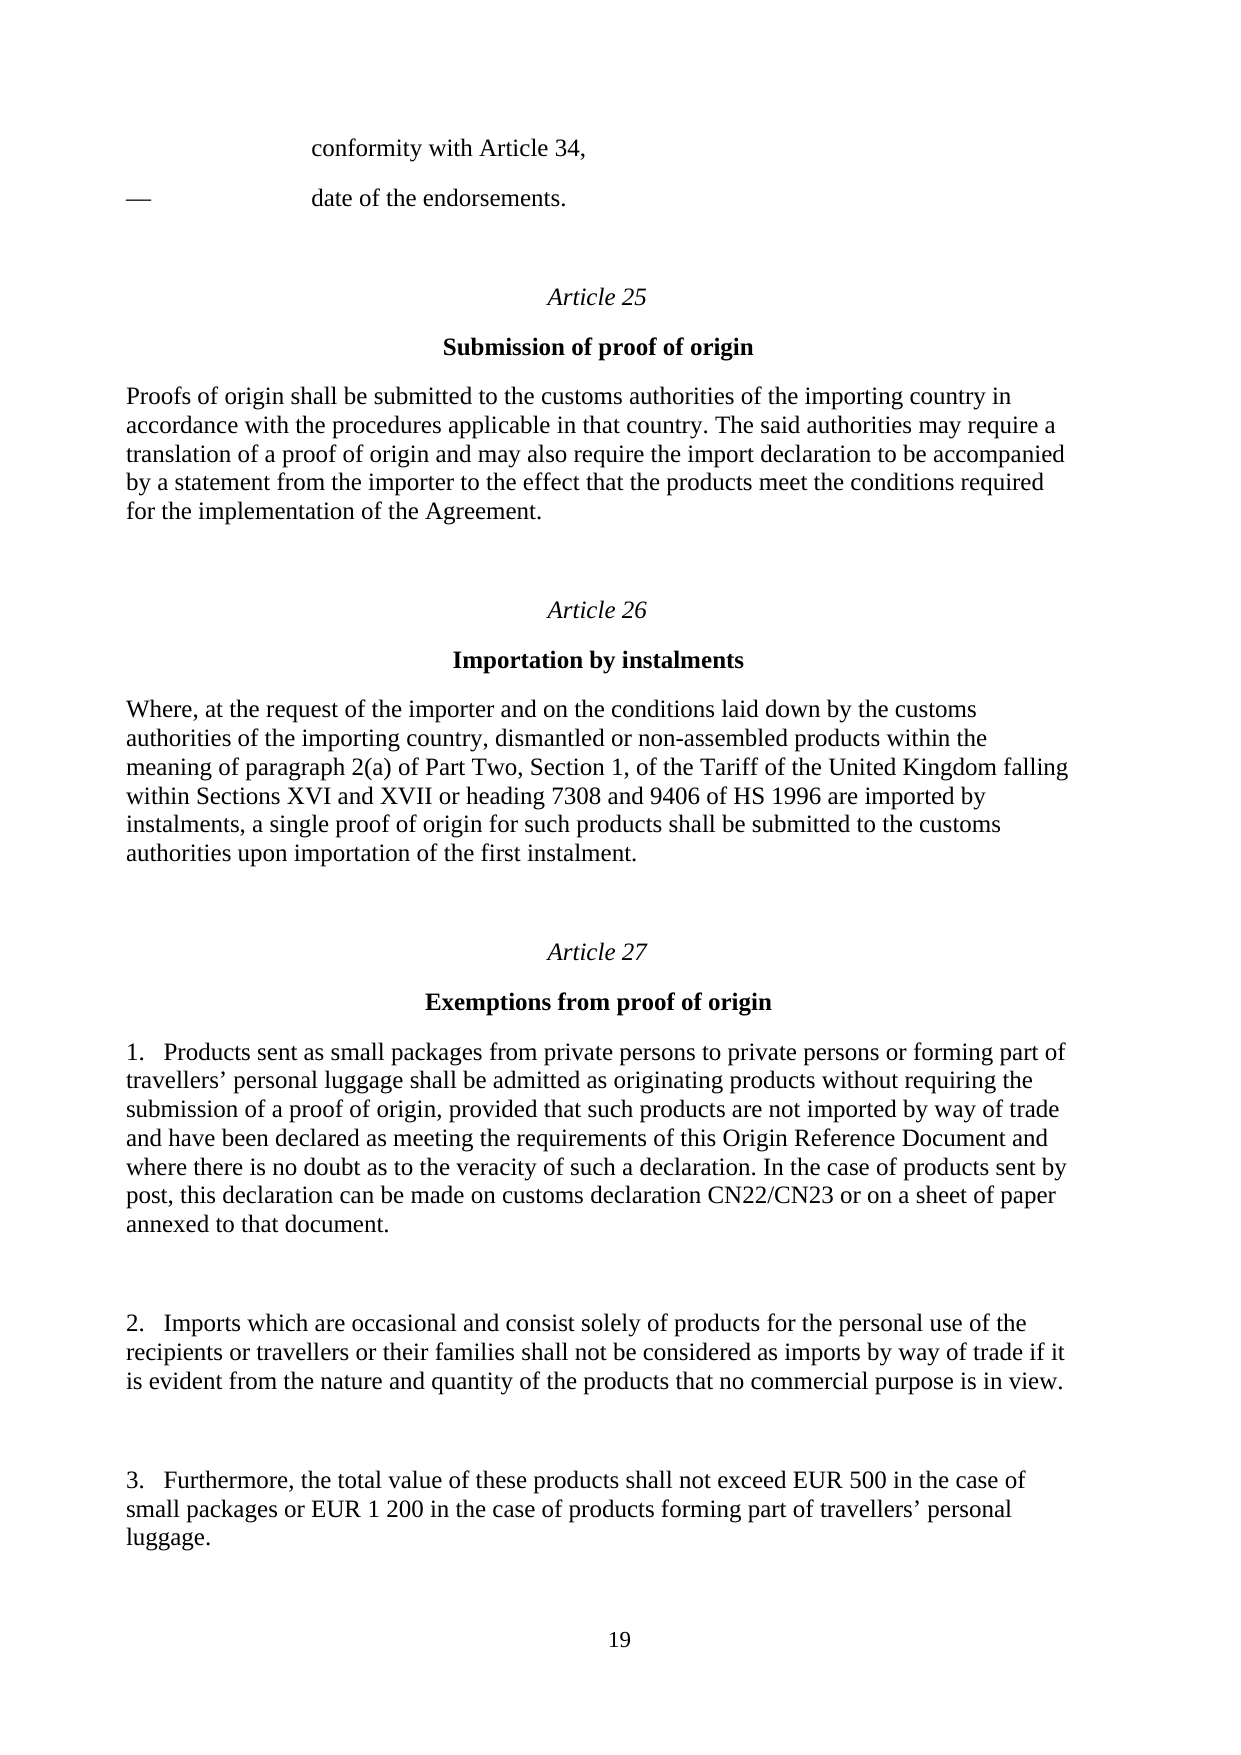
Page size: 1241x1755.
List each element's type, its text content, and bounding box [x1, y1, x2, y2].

text Where, at the request of the importer and on the conditions laid down by the customs authorities of the importing country, dismantled or non-assembled products within the meaning of paragraph 2(a) of Part Two, Section 1, of the Tariff of the United Kingdom falling within Sections XVI and XVII or heading 7308 and 9406 of HS 1996 are imported by instalments, a single proof of origin for such products shall be submitted to the customs authorities upon importation of the first instalment. [126, 694, 1071, 867]
text 2. Imports which are occasional and consist solely of products for the personal use of the recipients or travellers or their families shall not be considered as imports by way of trade if it is evident from the nature and quantity of the products that no commercial purpose is in view. [126, 1308, 1071, 1394]
table_header date of the endorsements. [252, 173, 1172, 272]
table_header [67, 123, 252, 172]
table_header conformity with Article 34, [252, 123, 1172, 172]
text Exemptions from proof of origin [126, 987, 1071, 1016]
text 3. Furthermore, the total value of these products shall not exceed EUR 500 in the case of small packages or EUR 1 200 in the case of products forming part of travellers’ personal luggage. [126, 1465, 1071, 1551]
text Submission of proof of origin [126, 332, 1071, 360]
table_header — [67, 173, 252, 272]
text Importation by instalments [126, 645, 1071, 674]
text 1. Products sent as small packages from private persons to private persons or forming part of travellers’ personal luggage shall be admitted as originating products without requiring the submission of a proof of origin, provided that such products are not imported by way of trade and have been declared as meeting the requirements of this Origin Reference Document and where there is no doubt as to the veracity of such a declaration. In the case of products sent by post, this declaration can be made on customs declaration CN22/CN23 or on a sheet of paper annexed to that document. [126, 1037, 1071, 1238]
text Proofs of origin shall be submitted to the customs authorities of the importing country in accordance with the procedures applicable in that country. The said authorities may require a translation of a proof of origin and may also require the import declaration to be accompanied by a statement from the importer to the effect that the products meet the conditions required for the implementation of the Agreement. [126, 381, 1071, 525]
text Article 26 [126, 595, 1071, 624]
text Article 25 [126, 282, 1071, 311]
text Article 27 [126, 937, 1071, 966]
